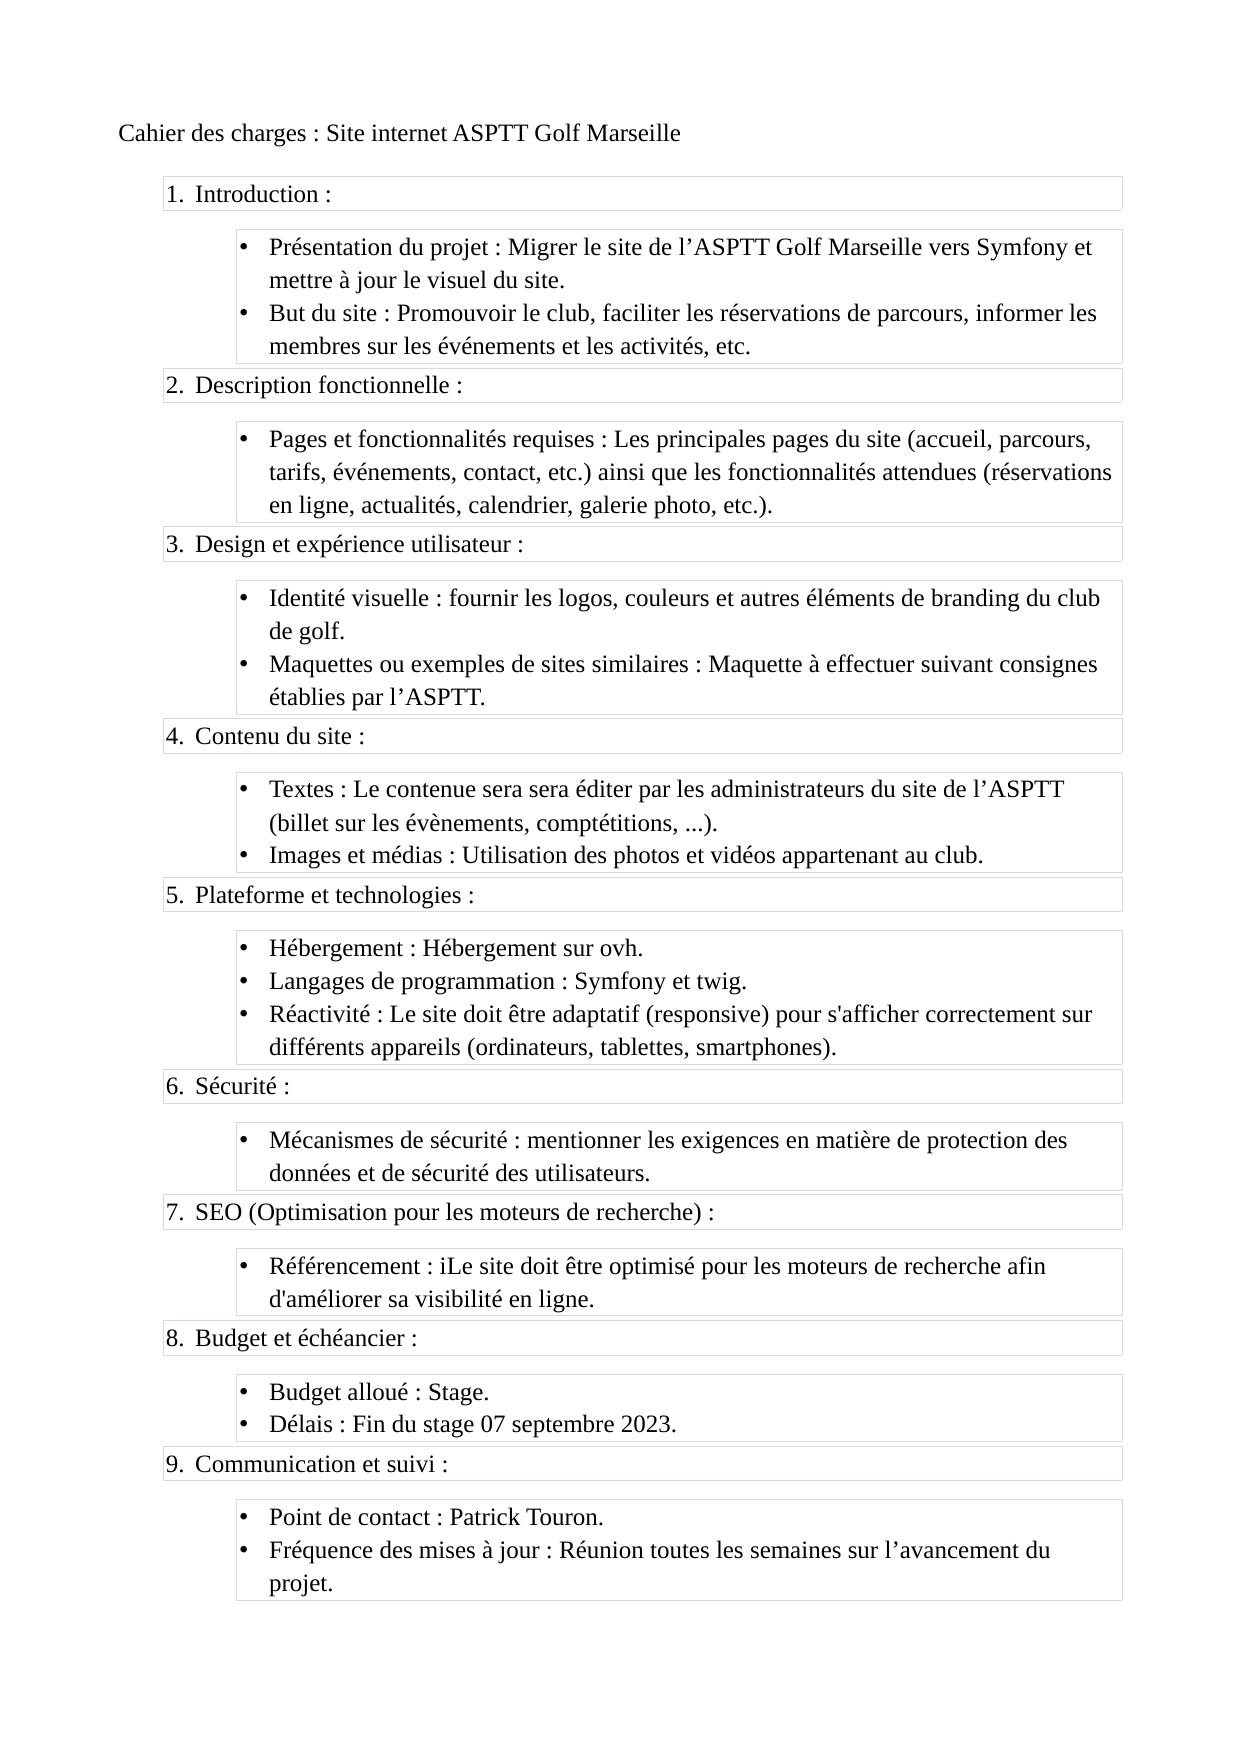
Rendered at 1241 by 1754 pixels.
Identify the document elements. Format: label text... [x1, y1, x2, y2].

list Maquettes ou exemples de sites similaires : Maquette à effectuer suivant consignes établies par l’ASPTT. [237, 646, 1122, 714]
list Design et expérience utilisateur : [164, 527, 1122, 561]
list Fréquence des mises à jour : Réunion toutes les semaines sur l’avancement du projet. [237, 1532, 1122, 1600]
list Référencement : iLe site doit être optimisé pour les moteurs de recherche afin d'améliorer sa visibilité en ligne. [237, 1249, 1122, 1315]
list Contenu du site : [164, 719, 1122, 753]
list Présentation du projet : Migrer le site de l’ASPTT Golf Marseille vers Symfony et mettre à jour le visuel du site. [237, 230, 1122, 294]
list Mécanismes de sécurité : mentionner les exigences en matière de protection des données et de sécurité des utilisateurs. [237, 1123, 1122, 1190]
list Langages de programmation : Symfony et twig. [237, 963, 1122, 995]
list Pages et fonctionnalités requises : Les principales pages du site (accueil, parcours, tarifs, événements, contact, etc.) ainsi que les fonctionnalités attendues (réservations en ligne, actualités, calendrier, galerie photo, etc.). [237, 422, 1122, 522]
list Images et médias : Utilisation des photos et vidéos appartenant au club. [237, 838, 1122, 872]
list Point de contact : Patrick Touron. [237, 1500, 1122, 1531]
text Cahier des charges : Site internet ASPTT Golf Marseille [118, 118, 1122, 147]
list SEO (Optimisation pour les moteurs de recherche) : [164, 1195, 1122, 1229]
list Textes : Le contenue sera sera éditer par les administrateurs du site de l’ASPTT (billet sur les évènements, comptétitions, ...). [237, 773, 1122, 836]
list But du site : Promouvoir le club, faciliter les réservations de parcours, informer les membres sur les événements et les activités, etc. [237, 295, 1122, 363]
list Budget et échéancier : [164, 1321, 1122, 1355]
list Introduction : [164, 177, 1122, 210]
list Identité visuelle : fournir les logos, couleurs et autres éléments de branding du club de golf. [237, 581, 1122, 644]
list Description fonctionnelle : [164, 369, 1122, 402]
list Sécurité : [164, 1070, 1122, 1103]
list Réactivité : Le site doit être adaptatif (responsive) pour s'afficher correctement sur différents appareils (ordinateurs, tablettes, smartphones). [237, 996, 1122, 1064]
list Budget alloué : Stage. [237, 1375, 1122, 1405]
list Délais : Fin du stage 07 septembre 2023. [237, 1407, 1122, 1441]
list Plateforme et technologies : [164, 878, 1122, 911]
list Communication et suivi : [164, 1447, 1122, 1480]
list Hébergement : Hébergement sur ovh. [237, 931, 1122, 962]
